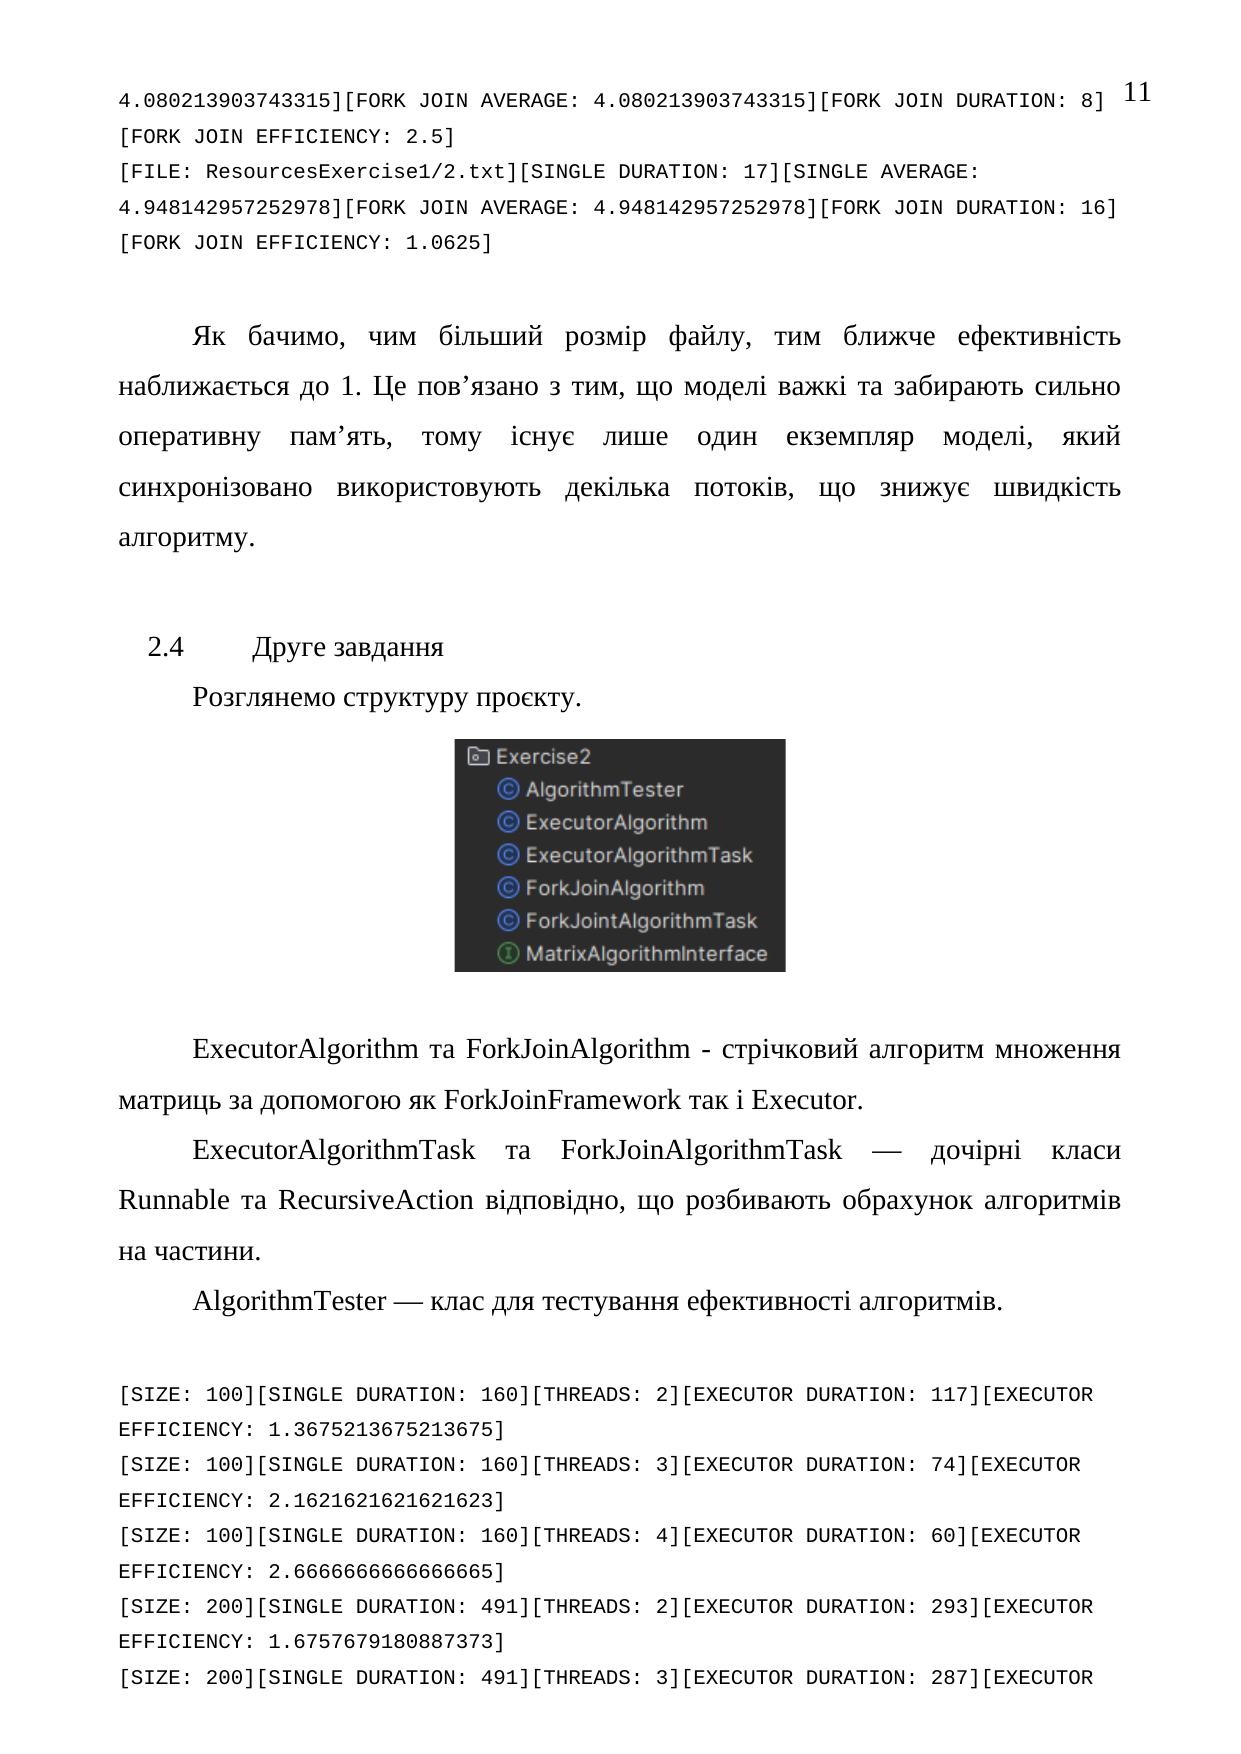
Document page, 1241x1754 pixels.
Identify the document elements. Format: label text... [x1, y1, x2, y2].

subtitle Друге завдання [118, 629, 1122, 662]
text [FILE: ResourcesExercise1/2.txt][SINGLE DURATION: 17][SINGLE AVERAGE: 4.948142957252978][FORK JOIN AVERAGE: 4.948142957252978][FORK JOIN DURATION: 16][FORK JOIN EFFICIENCY: 1.0625] [118, 161, 1122, 256]
text [SIZE: 200][SINGLE DURATION: 491][THREADS: 3][EXECUTOR DURATION: 287][EXECUTOR [118, 1667, 1122, 1691]
text [SIZE: 100][SINGLE DURATION: 160][THREADS: 4][EXECUTOR DURATION: 60][EXECUTOR EFFICIENCY: 2.6666666666666665] [118, 1525, 1122, 1584]
text 4.080213903743315][FORK JOIN AVERAGE: 4.080213903743315][FORK JOIN DURATION: 8][FORK JOIN EFFICIENCY: 2.5] [118, 90, 1122, 149]
text [SIZE: 100][SINGLE DURATION: 160][THREADS: 3][EXECUTOR DURATION: 74][EXECUTOR EFFICIENCY: 2.1621621621621623] [118, 1454, 1122, 1513]
text Як бачимо, чим більший розмір файлу, тим ближче ефективність наближається до 1. Це пов’язано з тим, що моделі важкі та забирають сильно оперативну пам’ять, тому існує лише один екземпляр моделі, який синхронізовано використовують декілька потоків, що знижує швидкість алгоритму. [118, 318, 1122, 553]
text Розглянемо структуру проєкту. [118, 679, 1122, 713]
text ExecutorAlgorithmTask та ForkJoinAlgorithmTask — дочірні класи Runnable та RecursiveAction відповідно, що розбивають обрахунок алгоритмів на частини. [118, 1132, 1122, 1266]
text AlgorithmTester — клас для тестування ефективності алгоритмів. [118, 1283, 1122, 1317]
text [SIZE: 200][SINGLE DURATION: 491][THREADS: 2][EXECUTOR DURATION: 293][EXECUTOR EFFICIENCY: 1.6757679180887373] [118, 1596, 1122, 1655]
text [SIZE: 100][SINGLE DURATION: 160][THREADS: 2][EXECUTOR DURATION: 117][EXECUTOR EFFICIENCY: 1.3675213675213675] [118, 1384, 1122, 1443]
picture [454, 739, 786, 972]
text ExecutorAlgorithm та ForkJoinAlgorithm - стрічковий алгоритм множення матриць за допомогою як ForkJoinFramework так і Executor. [118, 1031, 1122, 1115]
